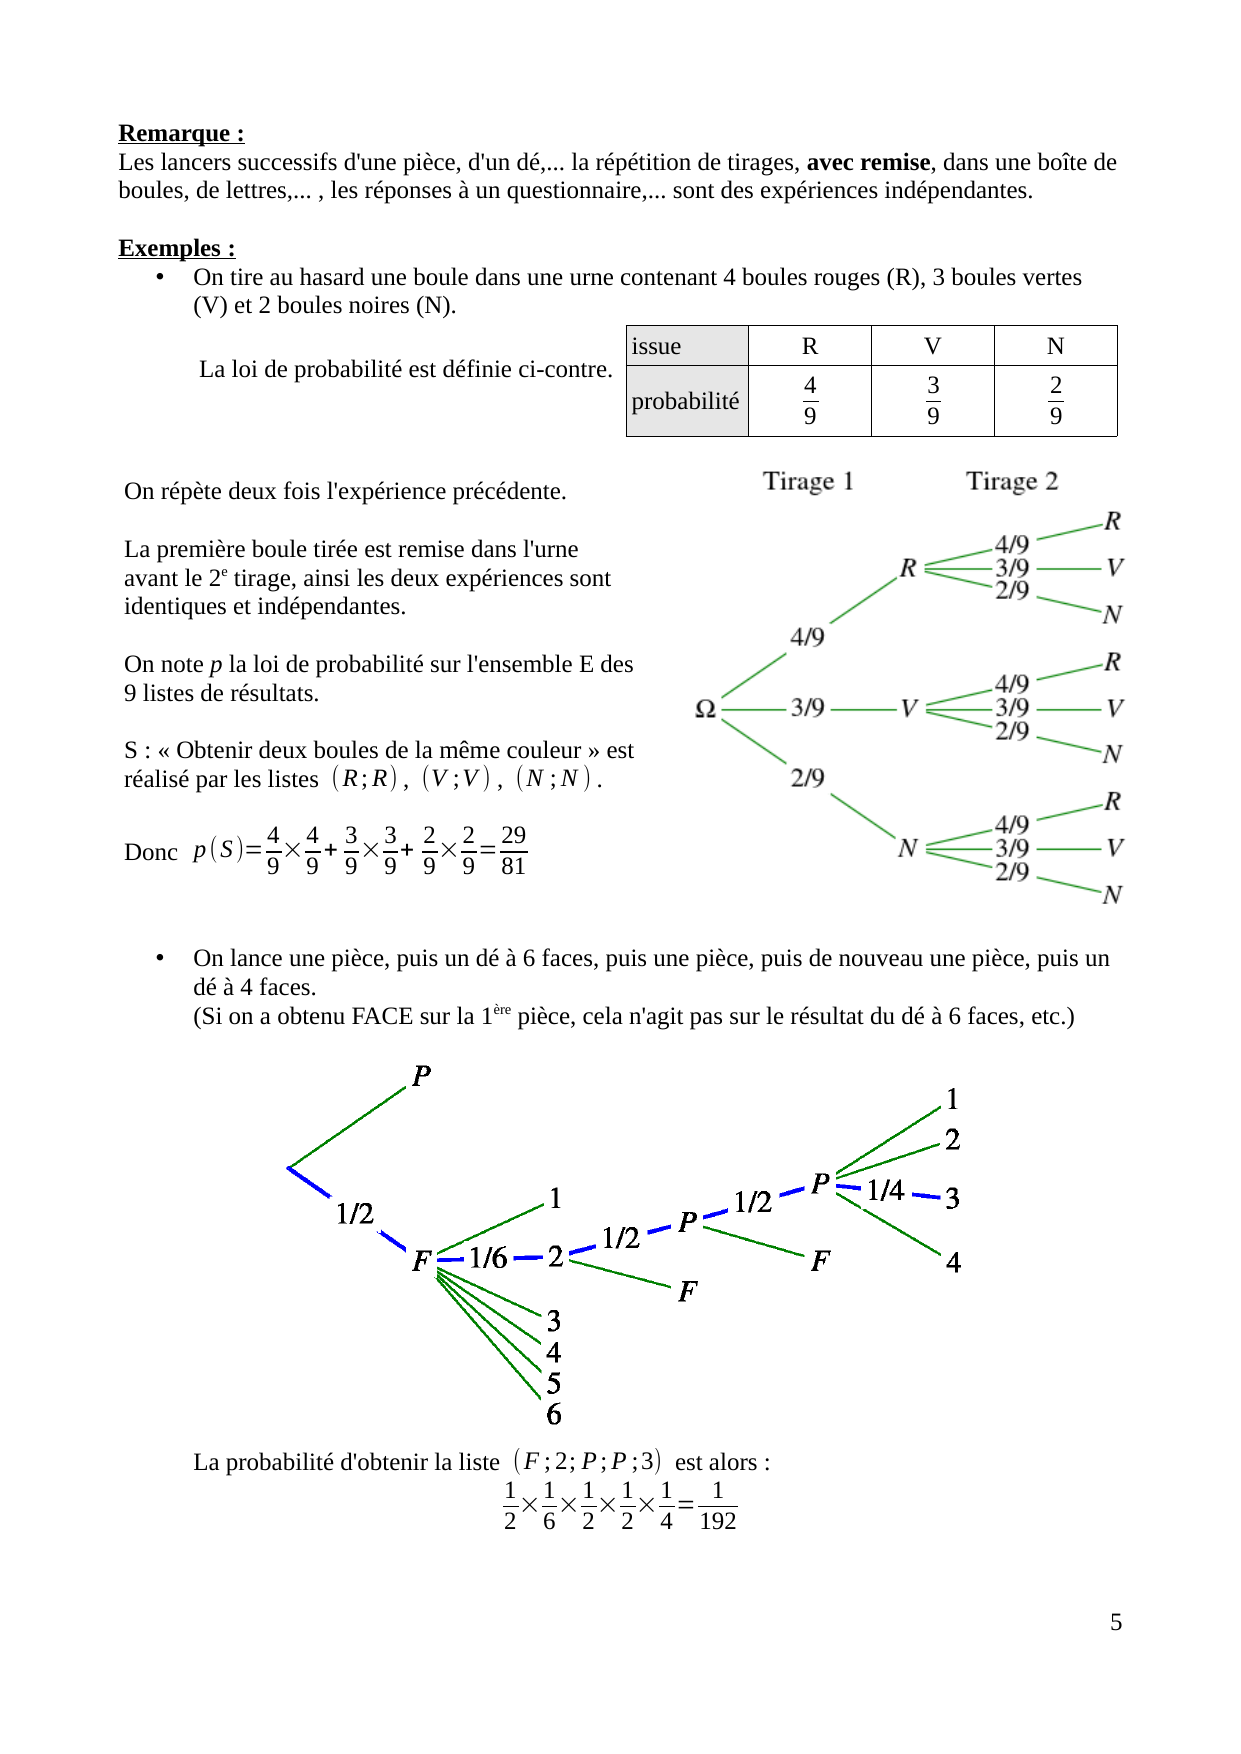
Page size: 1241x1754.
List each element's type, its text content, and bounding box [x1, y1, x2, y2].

list On tire au hasard une boule dans une urne contenant 4 boules rouges (R), 3 boules vertes (V) et 2 boules noires (N). [156, 262, 1122, 319]
text Exemples : [118, 233, 1122, 262]
picture [665, 447, 1157, 933]
table_header issue [627, 326, 748, 365]
table_header On répète deux fois l'expérience précédente. La première boule tirée est remise dans l'urne avant le 2e tirage, ainsi les deux expériences sont identiques et indépendantes. On note p la loi de probabilité sur l'ensemble E des 9 listes de résultats. S : « Obtenir deux boules de la même couleur » est réalisé par les listes , , . Donc [118, 442, 640, 943]
list On lance une pièce, puis un dé à 6 faces, puis une pièce, puis de nouveau une pièce, puis un dé à 4 faces. [156, 943, 1122, 1001]
table_header La loi de probabilité est définie ci-contre. [118, 319, 620, 442]
picture [222, 1042, 1019, 1448]
table_cell [872, 366, 994, 436]
table_header R [749, 326, 871, 365]
table_header V [872, 326, 994, 365]
table_cell probabilité [627, 366, 748, 436]
text Remarque : [118, 118, 1122, 147]
table_header N [995, 326, 1117, 365]
text Les lancers successifs d'une pièce, d'un dé,... la répétition de tirages, avec remise, dans une boîte de boules, de lettres,... , les réponses à un questionnaire,... sont des expériences indépendantes. [118, 147, 1122, 204]
table_cell [995, 366, 1117, 436]
list (Si on a obtenu FACE sur la 1ère pièce, cela n'agit pas sur le résultat du dé à 6 faces, etc.) [156, 1001, 1122, 1029]
list La probabilité d'obtenir la liste est alors : [156, 1029, 1122, 1476]
table_cell [749, 366, 871, 436]
table_header [640, 442, 1123, 943]
table_header [620, 319, 1123, 442]
